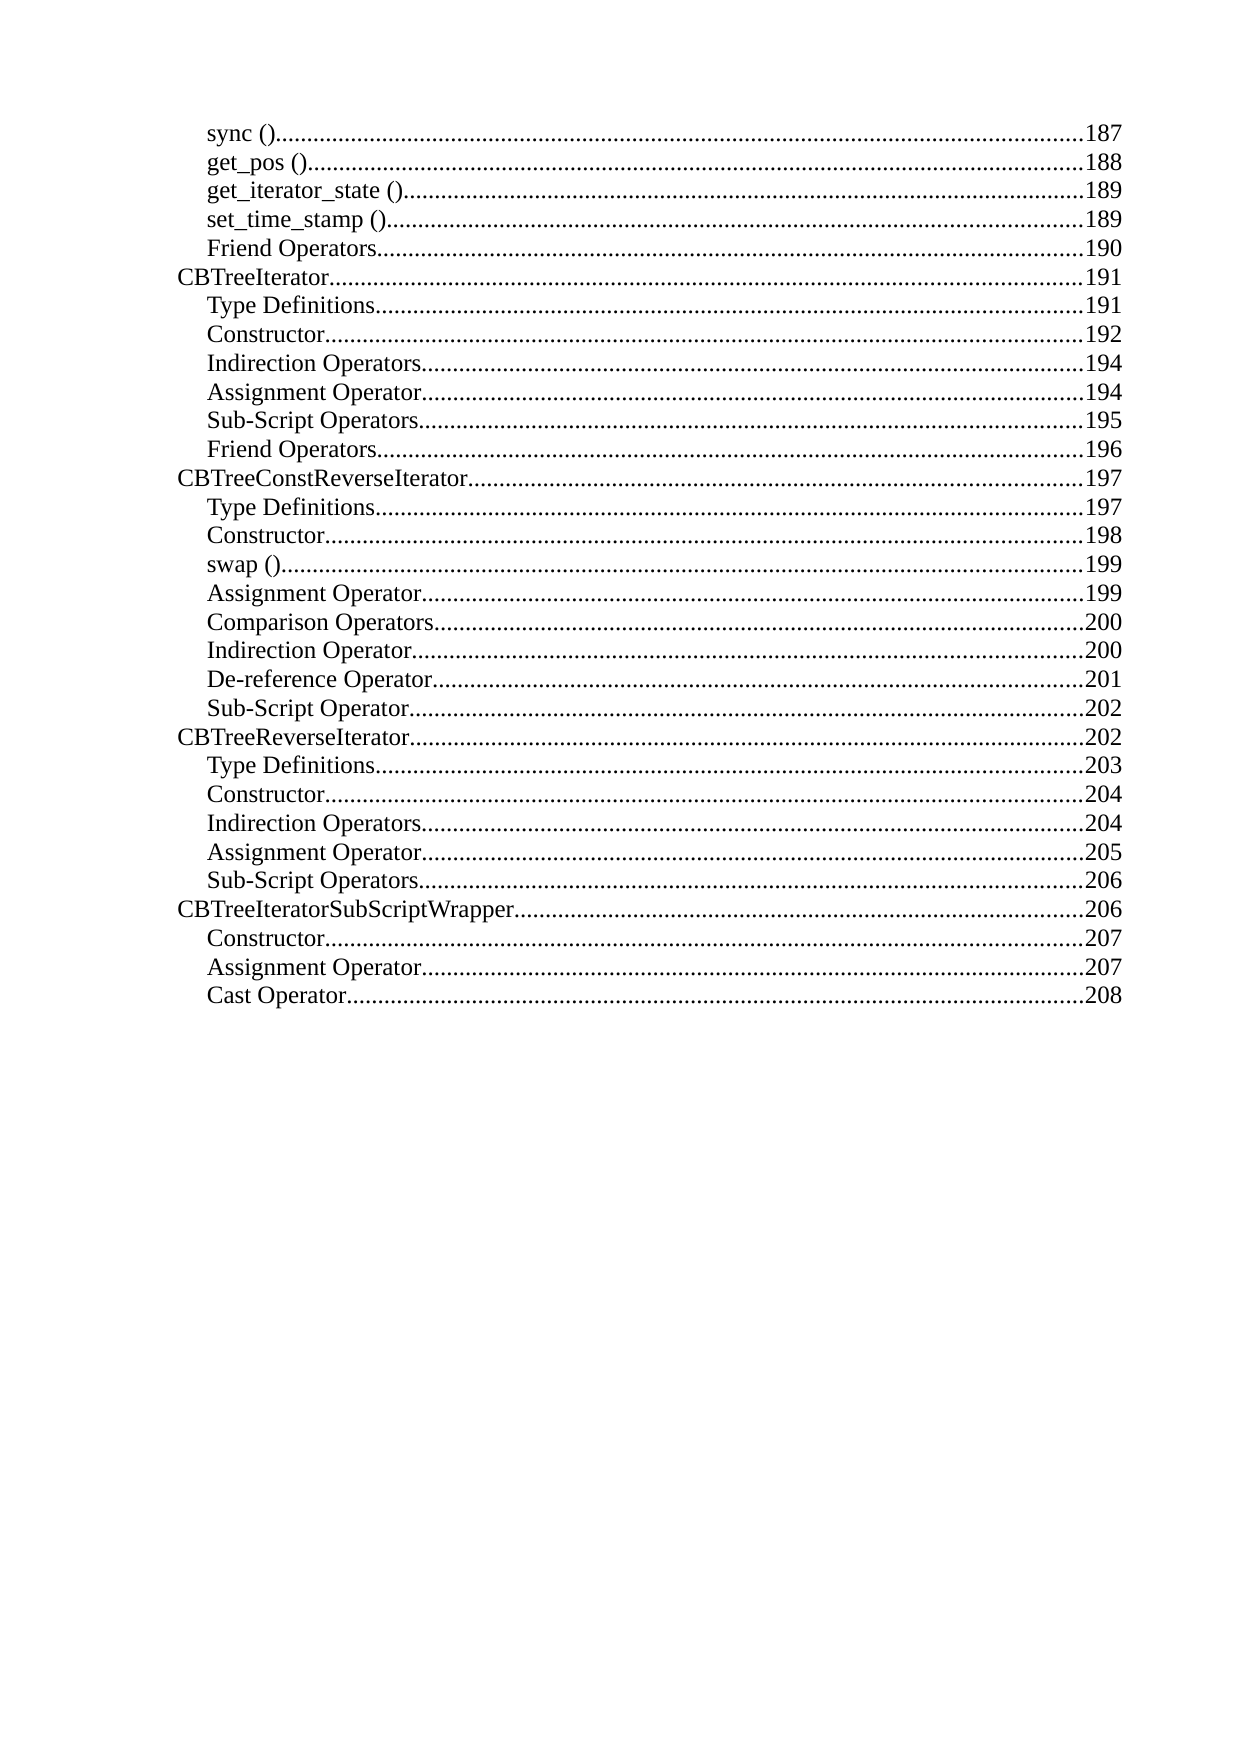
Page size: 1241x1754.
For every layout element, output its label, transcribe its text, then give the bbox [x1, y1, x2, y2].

text Friend Operators 196 [207, 434, 1122, 463]
text get_pos () 188 [207, 147, 1122, 176]
text Sub-Script Operator 202 [207, 693, 1122, 722]
text CBTreeConstReverseIterator 197 [177, 463, 1122, 492]
text Indirection Operators 204 [207, 808, 1122, 837]
text CBTreeIteratorSubScriptWrapper 206 [177, 894, 1122, 923]
text Friend Operators 190 [207, 233, 1122, 262]
text Assignment Operator 207 [207, 952, 1122, 981]
text Constructor 204 [207, 779, 1122, 808]
text swap () 199 [207, 549, 1122, 578]
text Assignment Operator 205 [207, 837, 1122, 866]
text set_time_stamp () 189 [207, 204, 1122, 233]
text Type Definitions 197 [207, 492, 1122, 521]
text Cast Operator 208 [207, 981, 1122, 1009]
text Indirection Operator 200 [207, 636, 1122, 664]
text Constructor 192 [207, 319, 1122, 348]
text Indirection Operators 194 [207, 348, 1122, 377]
text Comparison Operators 200 [207, 607, 1122, 636]
text Assignment Operator 199 [207, 578, 1122, 607]
text CBTreeIterator 191 [177, 262, 1122, 291]
text Constructor 207 [207, 923, 1122, 952]
text Type Definitions 203 [207, 751, 1122, 779]
text Sub-Script Operators 206 [207, 866, 1122, 894]
text Type Definitions 191 [207, 291, 1122, 319]
text Constructor 198 [207, 521, 1122, 549]
text De-reference Operator 201 [207, 664, 1122, 693]
text sync () 187 [207, 118, 1122, 147]
text get_iterator_state () 189 [207, 176, 1122, 204]
text Sub-Script Operators 195 [207, 406, 1122, 434]
text CBTreeReverseIterator 202 [177, 722, 1122, 751]
text Assignment Operator 194 [207, 377, 1122, 406]
